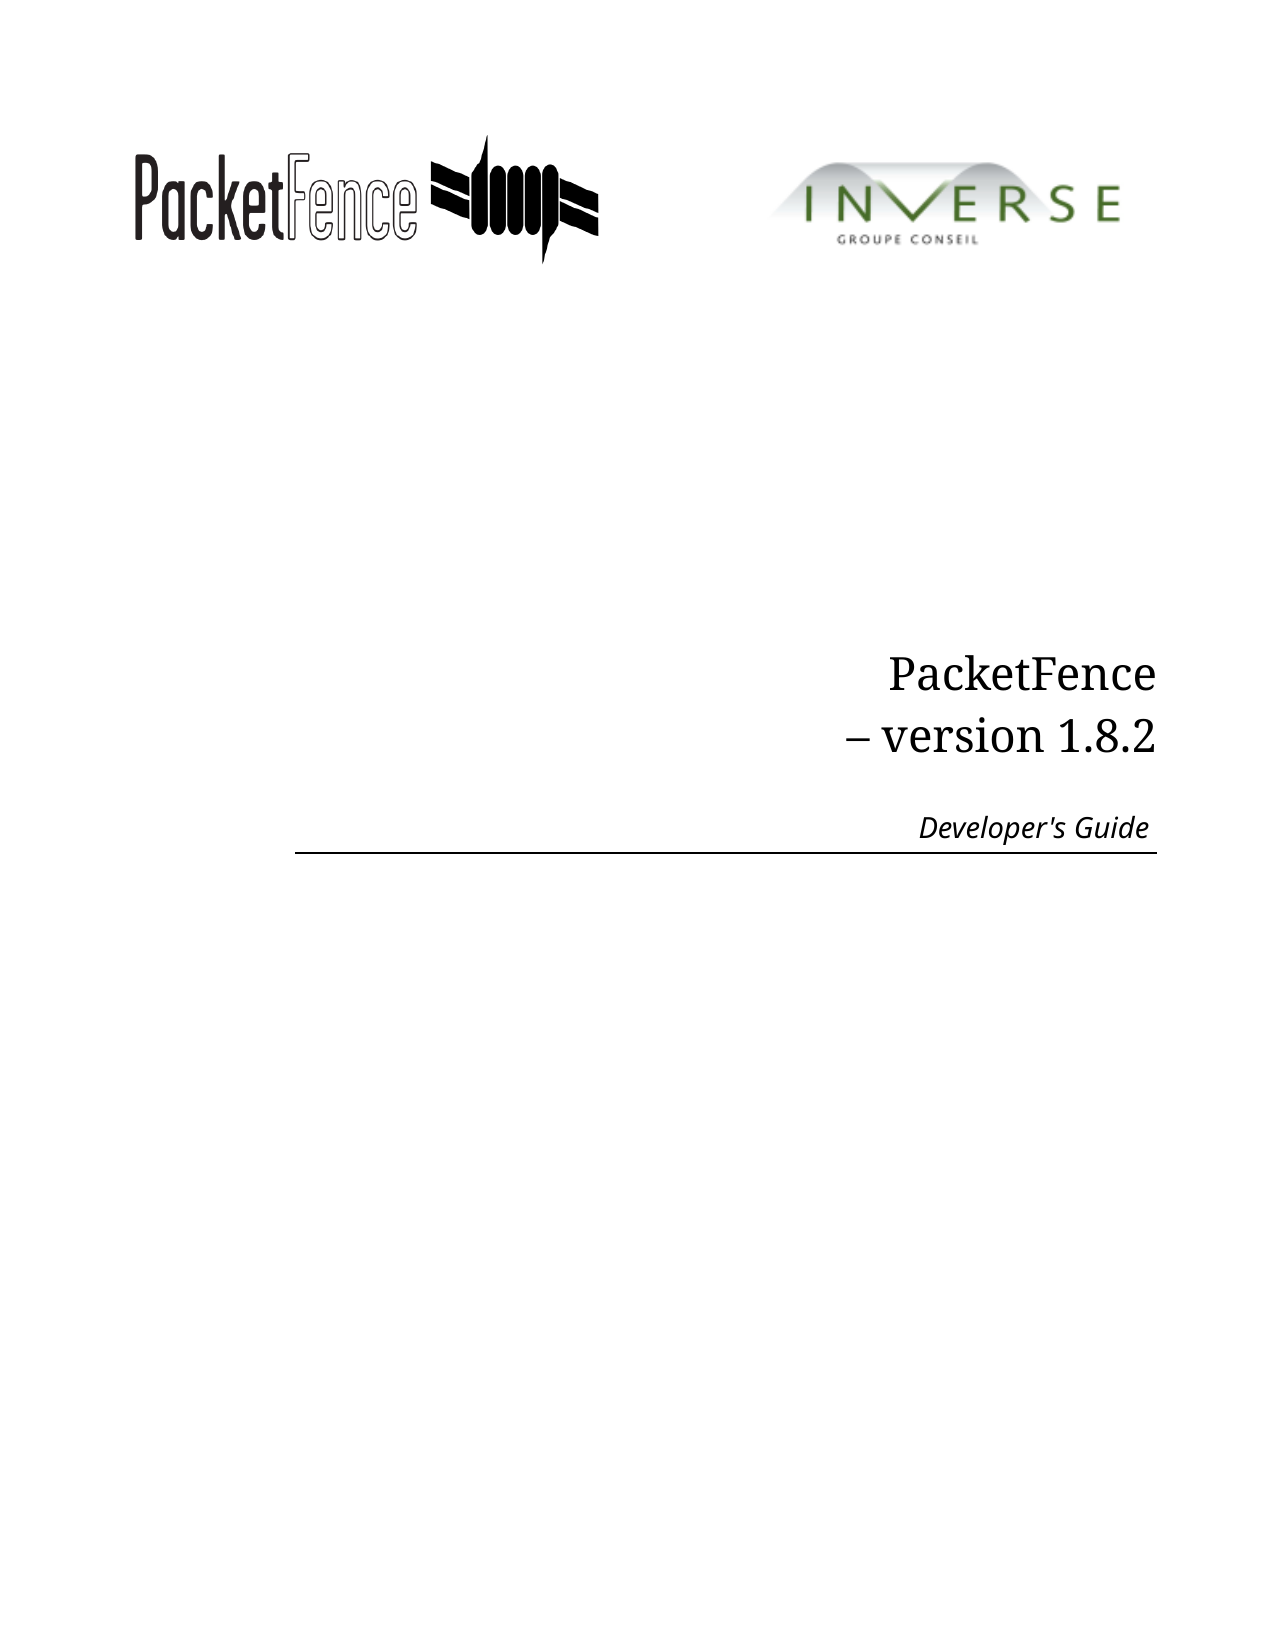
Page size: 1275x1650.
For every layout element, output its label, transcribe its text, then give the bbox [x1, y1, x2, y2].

picture [118, 118, 615, 281]
picture [728, 118, 1157, 290]
subtitle Developer's Guide [295, 803, 1157, 852]
title PacketFence – version 1.8.2 [295, 641, 1157, 766]
